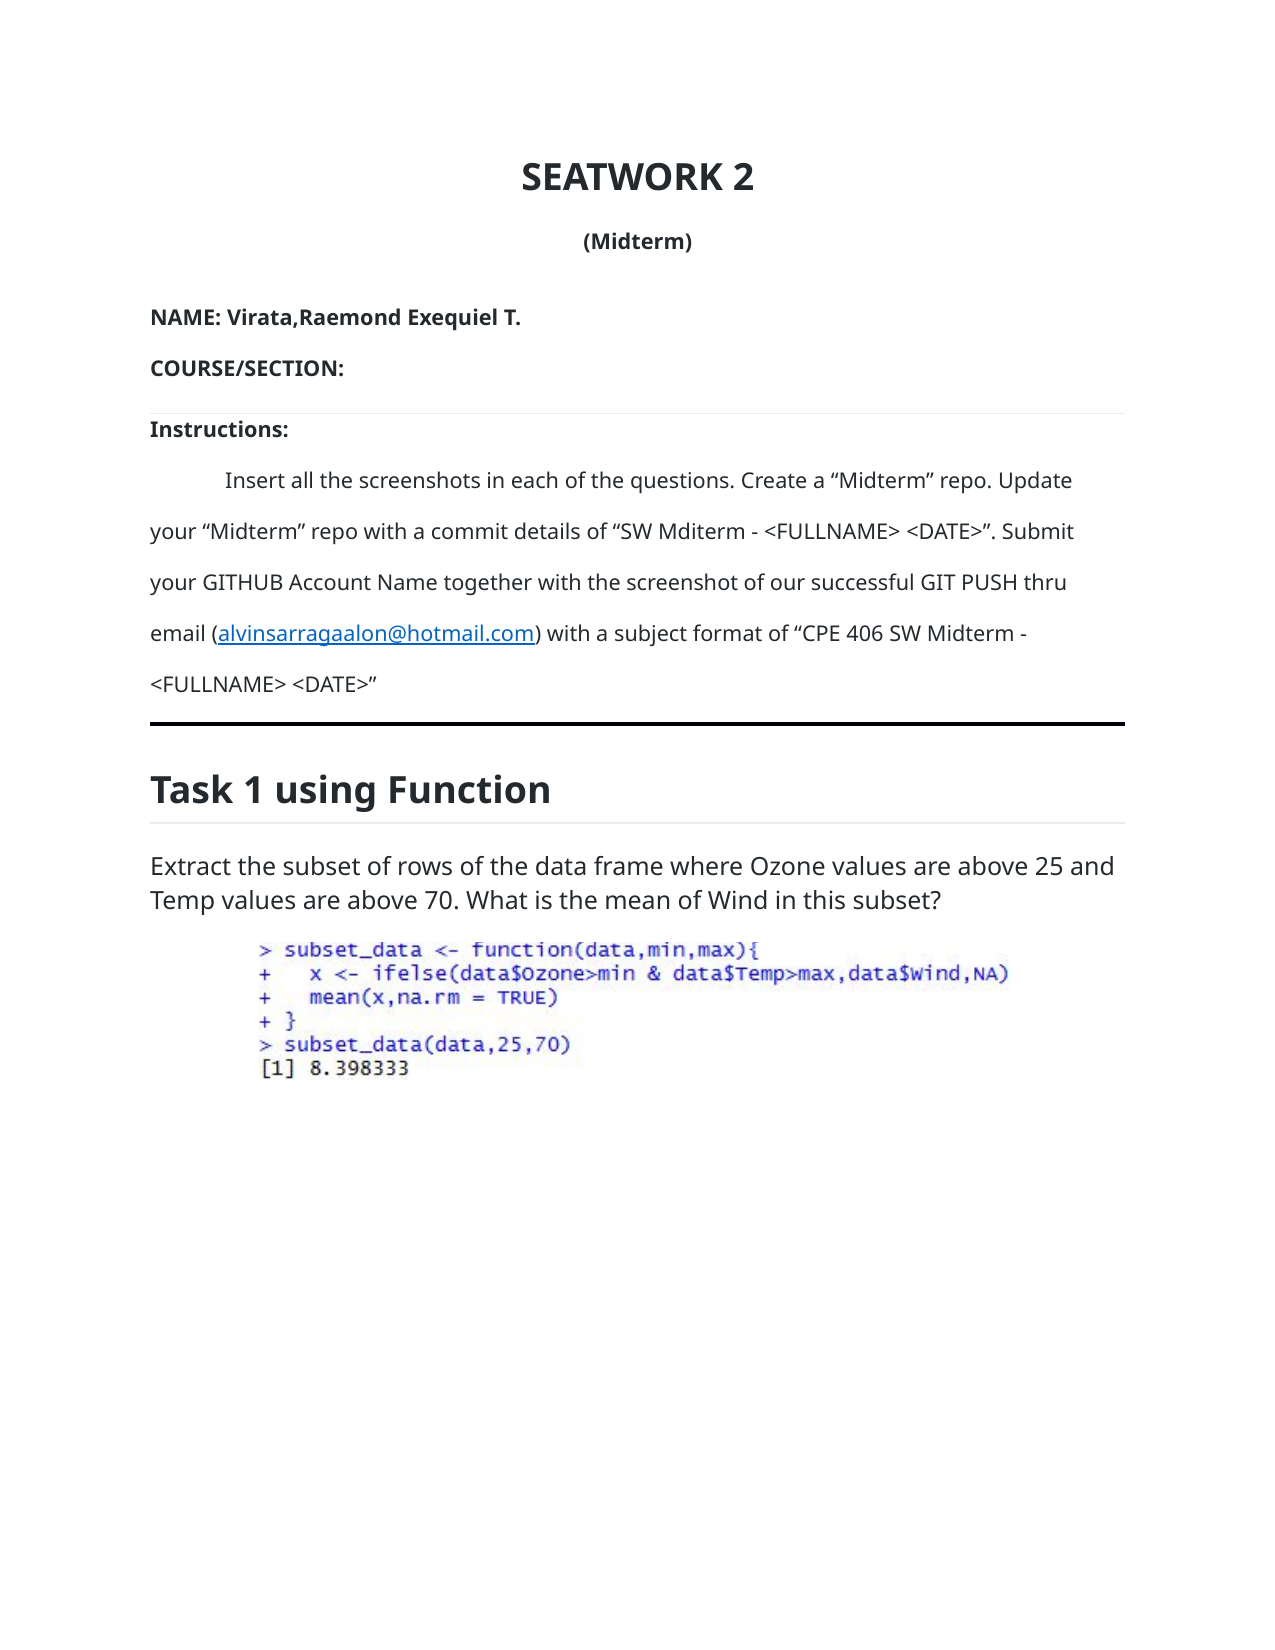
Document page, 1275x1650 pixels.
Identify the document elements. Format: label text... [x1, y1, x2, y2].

subtitle Insert all the screenshots in each of the questions. Create a “Midterm” repo. Update your “Midterm” repo with a commit details of “SW Mditerm - <FULLNAME> <DATE>”. Submit your GITHUB Account Name together with the screenshot of our successful GIT PUSH thru email (alvinsarragaalon@hotmail.com) with a subject format of “CPE 406 SW Midterm - <FULLNAME> <DATE>” [150, 465, 1125, 722]
subtitle Instructions: [150, 414, 1125, 465]
subtitle COURSE/SECTION: [150, 353, 1125, 413]
subtitle SEATWORK 2 [150, 150, 1125, 201]
picture [258, 942, 1017, 1080]
text Extract the subset of rows of the data frame where Ozone values are above 25 and Temp values are above 70. What is the mean of Wind in this subset? [150, 849, 1125, 917]
subtitle NAME: Virata,Raemond Exequiel T. [150, 302, 1125, 353]
subtitle (Midterm) [150, 226, 1125, 277]
subtitle Task 1 using Function [150, 763, 1125, 822]
